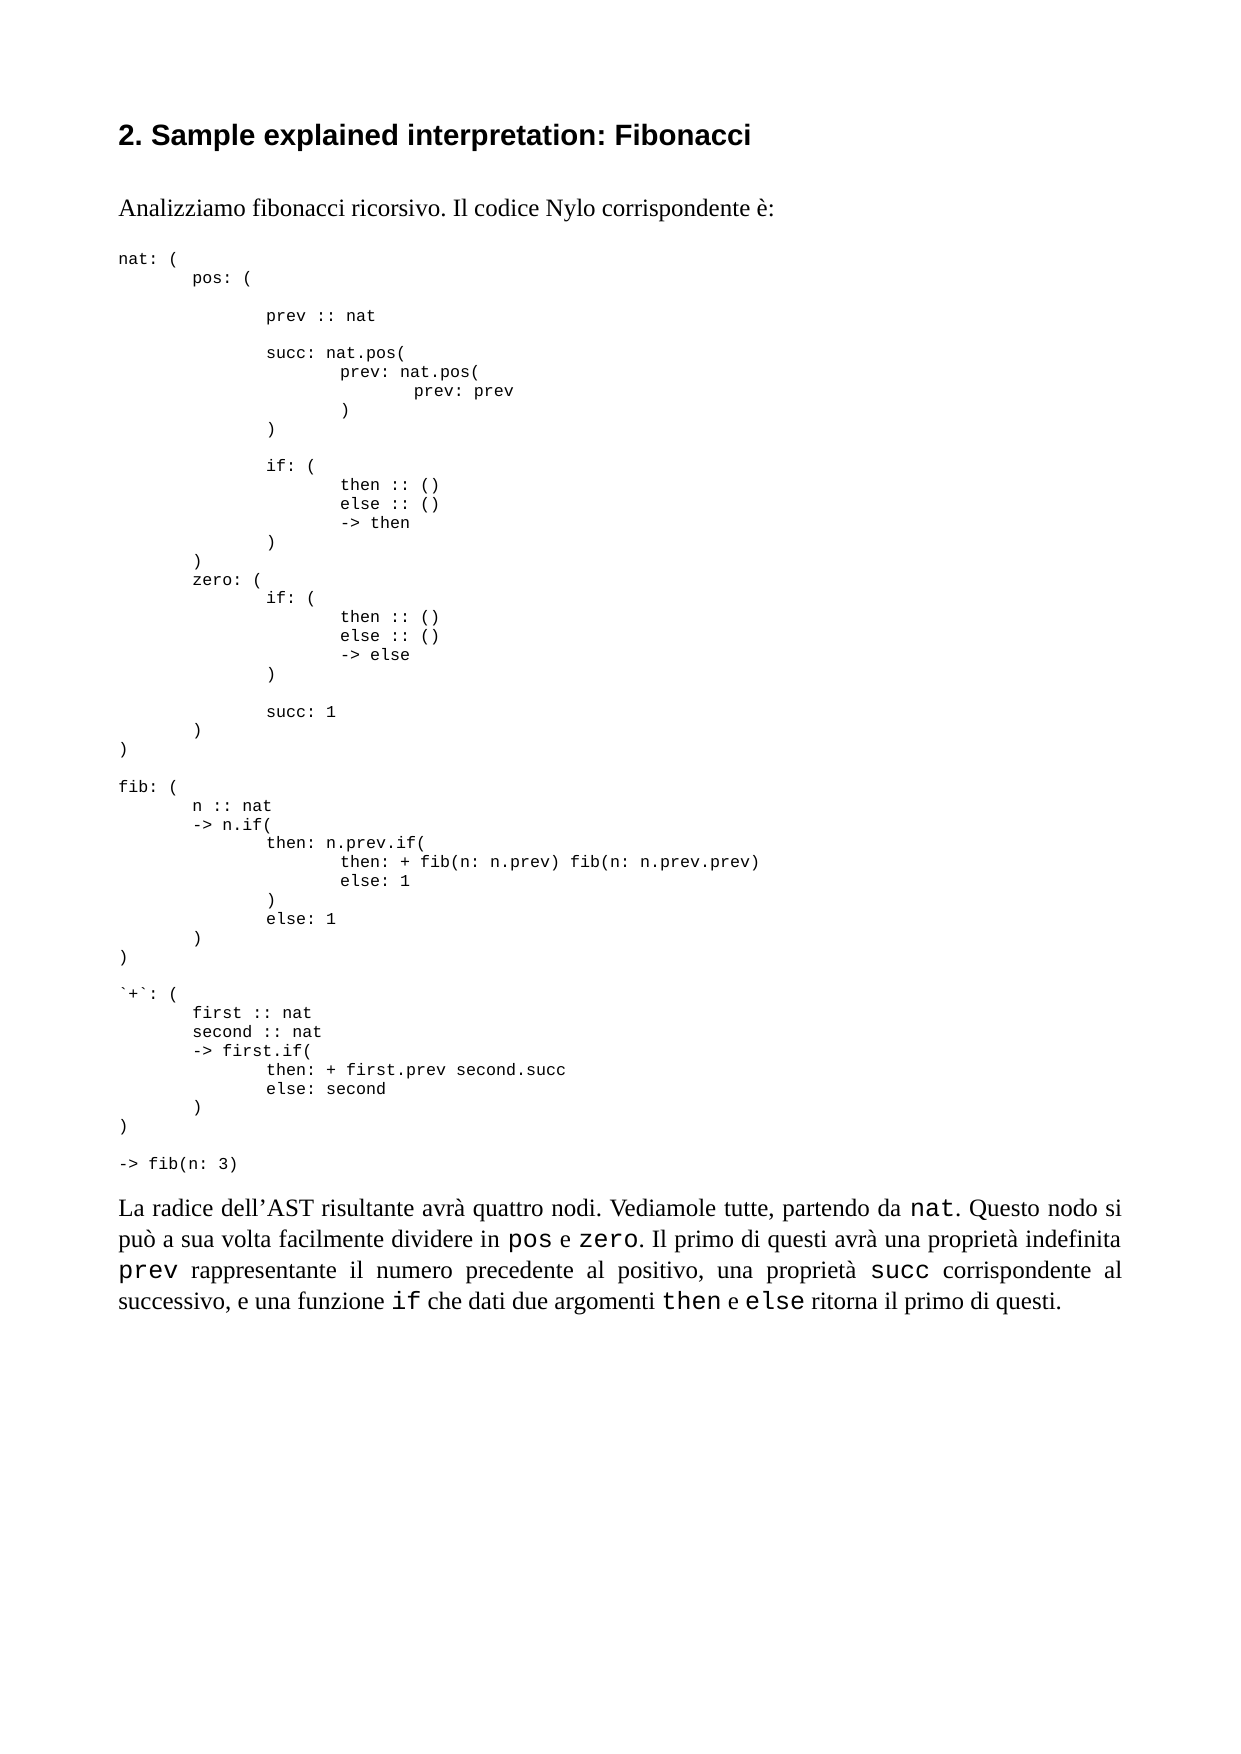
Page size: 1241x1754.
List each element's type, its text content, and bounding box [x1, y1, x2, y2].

text succ: nat.pos( [118, 345, 1122, 364]
text else: 1 [118, 873, 1122, 892]
text succ: 1 [118, 703, 1122, 722]
text else: second [118, 1080, 1122, 1099]
text then: + fib(n: n.prev) fib(n: n.prev.prev) [118, 854, 1122, 873]
text then :: () [118, 609, 1122, 628]
text nat: ( [118, 251, 1122, 269]
text first :: nat [118, 1005, 1122, 1024]
text ) [118, 722, 1122, 741]
subtitle 2. Sample explained interpretation: Fibonacci [118, 118, 1122, 152]
text then :: () [118, 477, 1122, 496]
text second :: nat [118, 1024, 1122, 1042]
text prev :: nat [118, 307, 1122, 326]
text `+`: ( [118, 986, 1122, 1005]
text Analizziamo fibonacci ricorsivo. Il codice Nylo corrispondente è: [118, 193, 1122, 222]
text ) [118, 420, 1122, 439]
text else: 1 [118, 911, 1122, 929]
text ) [118, 741, 1122, 760]
text -> then [118, 514, 1122, 533]
text ) [118, 401, 1122, 420]
text ) [118, 1099, 1122, 1118]
text ) [118, 929, 1122, 948]
text then: n.prev.if( [118, 835, 1122, 854]
text then: + first.prev second.succ [118, 1061, 1122, 1080]
text if: ( [118, 458, 1122, 477]
text n :: nat [118, 797, 1122, 816]
text zero: ( [118, 571, 1122, 590]
text ) [118, 665, 1122, 684]
text else :: () [118, 628, 1122, 647]
text -> fib(n: 3) [118, 1156, 1122, 1174]
text La radice dell’AST risultante avrà quattro nodi. Vediamole tutte, partendo da nat. Questo nodo si può a sua volta facilmente dividere in pos e zero. Il primo di questi avrà una proprietà indefinita prev rappresentante il numero precedente al positivo, una proprietà succ corrispondente al successivo, e una funzione if che dati due argomenti then e else ritorna il primo di questi. [118, 1193, 1122, 1317]
text -> first.if( [118, 1042, 1122, 1061]
text ) [118, 552, 1122, 571]
text -> else [118, 647, 1122, 665]
text else :: () [118, 496, 1122, 514]
text prev: nat.pos( [118, 364, 1122, 383]
text prev: prev [118, 383, 1122, 401]
text ) [118, 948, 1122, 967]
text fib: ( [118, 778, 1122, 797]
text -> n.if( [118, 816, 1122, 835]
text if: ( [118, 590, 1122, 609]
text ) [118, 533, 1122, 552]
text ) [118, 1118, 1122, 1137]
text ) [118, 892, 1122, 911]
text pos: ( [118, 269, 1122, 288]
